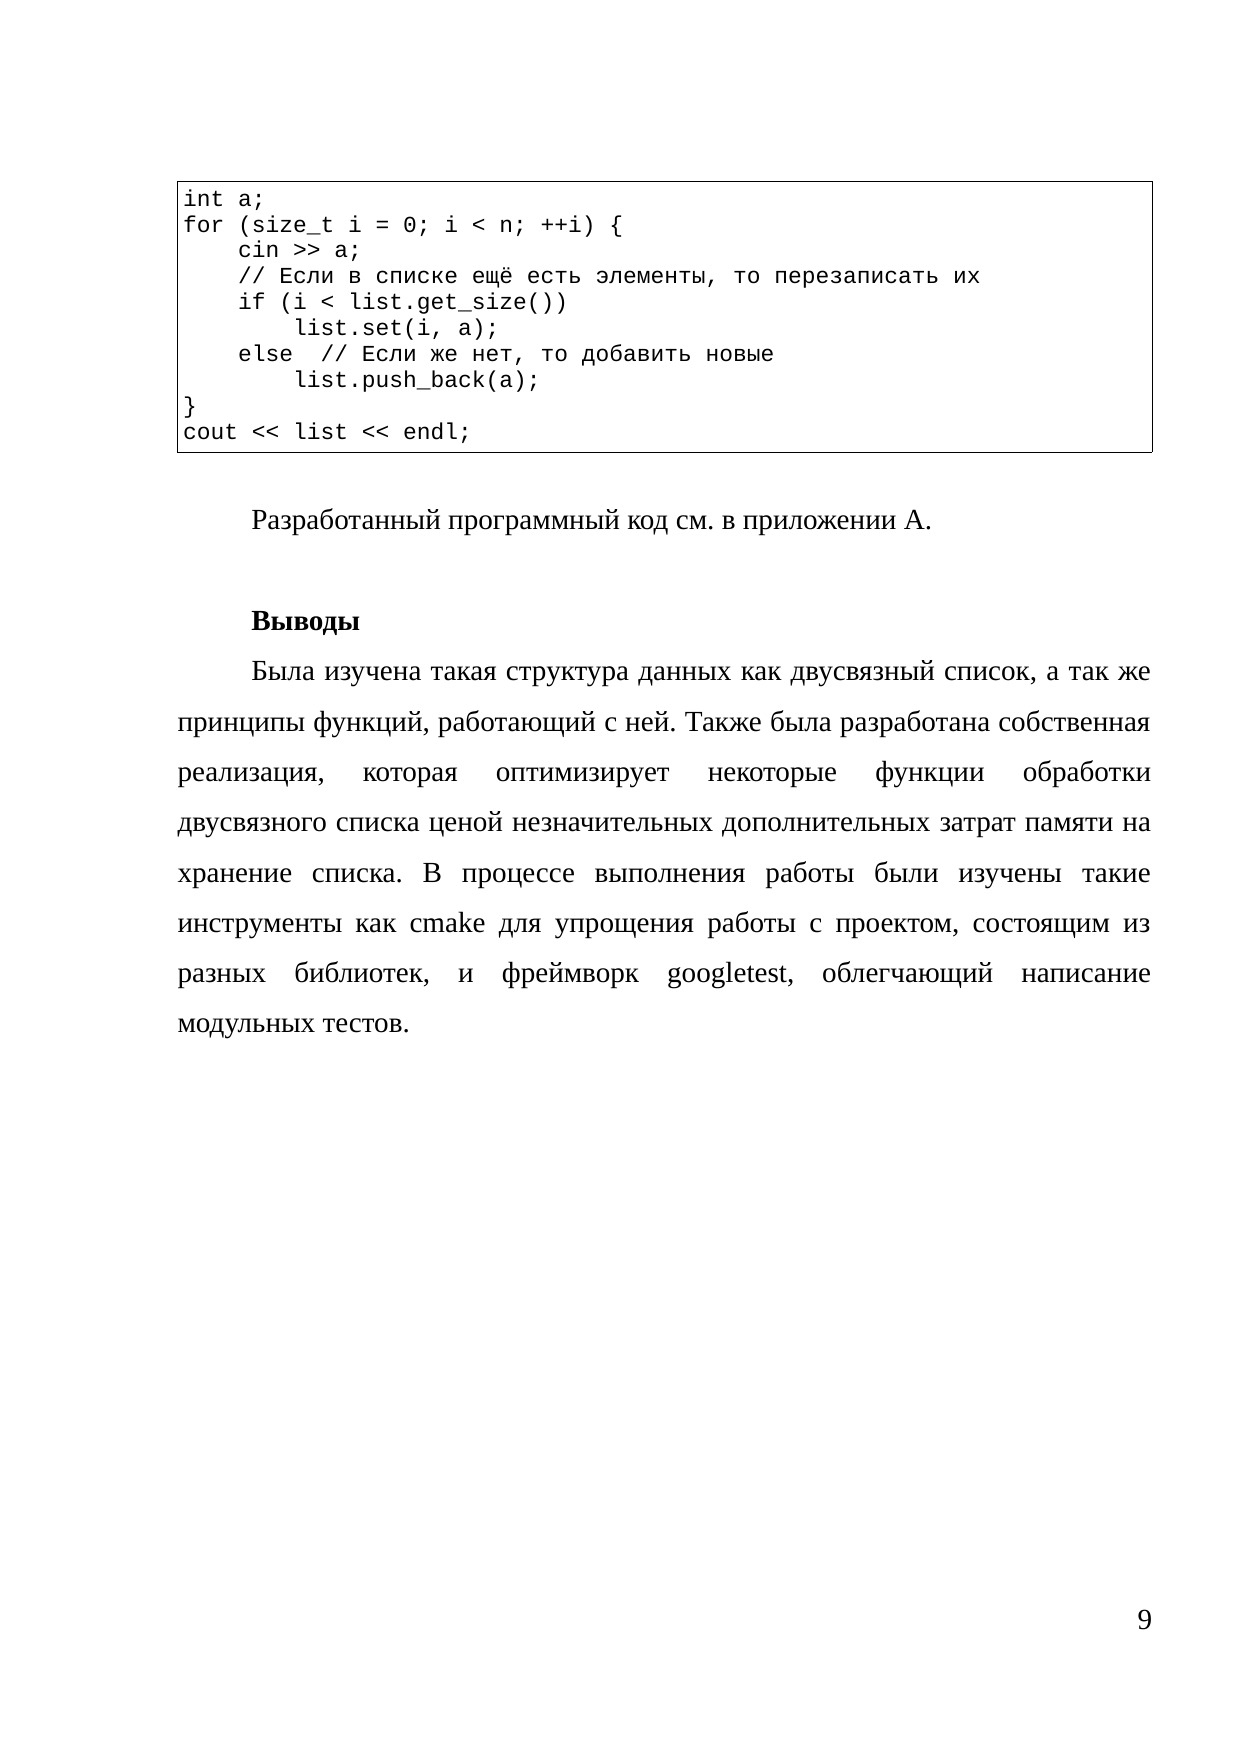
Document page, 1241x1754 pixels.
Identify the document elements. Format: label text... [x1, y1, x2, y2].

text Была изучена такая структура данных как двусвязный список, а так же принципы функций, работающий с ней. Также была разработана собственная реализация, которая оптимизирует некоторые функции обработки двусвязного списка ценой незначительных дополнительных затрат памяти на хранение списка. В процессе выполнения работы были изучены такие инструменты как cmake для упрощения работы с проектом, состоящим из разных библиотек, и фреймворк googletest, облегчающий написание модульных тестов. [177, 653, 1152, 1039]
text Разработанный программный код см. в приложении А. [177, 502, 1152, 536]
subtitle Выводы [177, 603, 1152, 637]
table_header int a; for (size_t i = 0; i < n; ++i) { cin >> a; // Если в списке ещё есть элементы, то перезаписать их if (i < list.get_size()) list.set(i, a); else // Если же нет, то добавить новые list.push_back(a); } cout << list << endl; [178, 182, 1152, 452]
